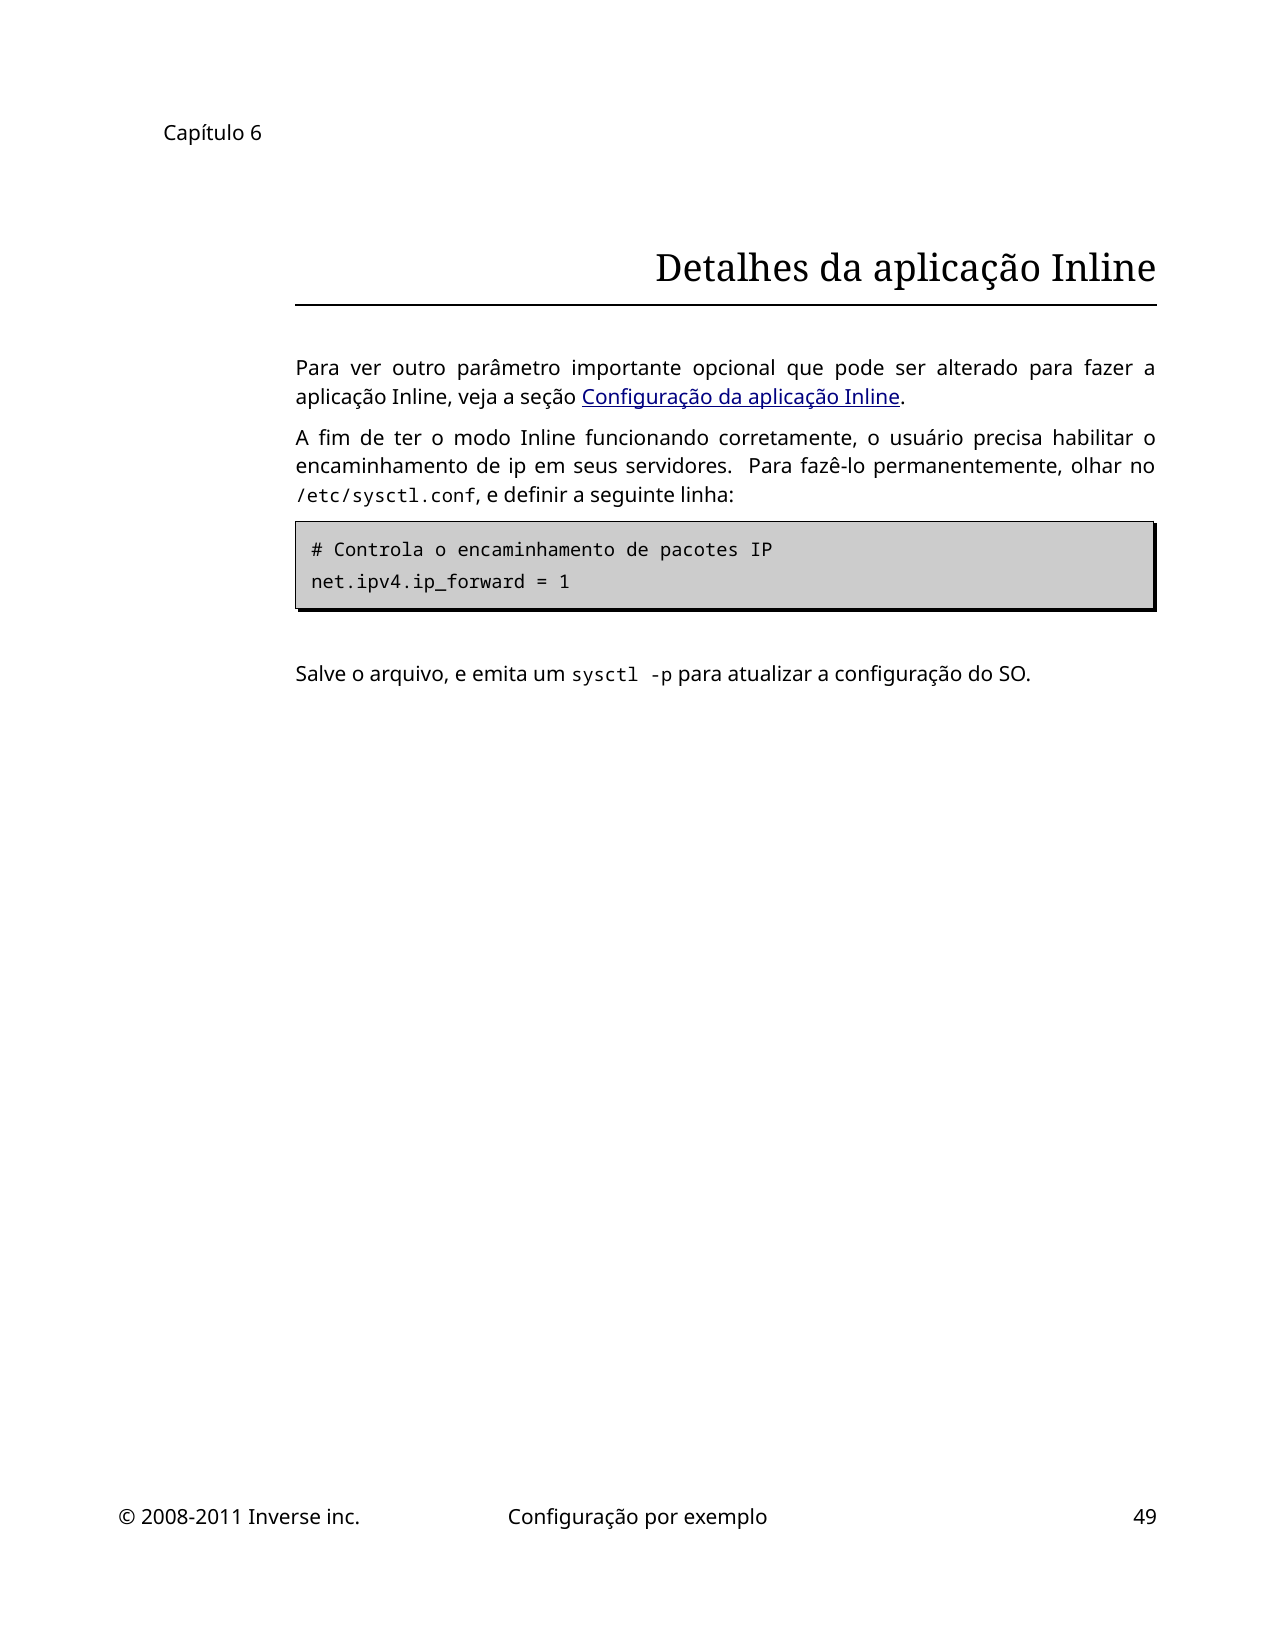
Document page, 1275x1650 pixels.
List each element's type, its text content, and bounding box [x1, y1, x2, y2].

subtitle Detalhes da aplicação Inline [295, 242, 1157, 304]
text Salve o arquivo, e emita um sysctl -p para atualizar a configuração do SO. [295, 659, 1157, 687]
text # Controla o encaminhamento de pacotes IP [296, 522, 1153, 552]
text net.ipv4.ip_forward = 1 [296, 552, 1153, 608]
text A fim de ter o modo Inline funcionando corretamente, o usuário precisa habilitar o encaminhamento de ip em seus servidores. Para fazê-lo permanentemente, olhar no /etc/sysctl.conf, e definir a seguinte linha: [295, 423, 1157, 508]
text Para ver outro parâmetro importante opcional que pode ser alterado para fazer a aplicação Inline, veja a seção Configuração da aplicação Inline. [295, 353, 1157, 410]
